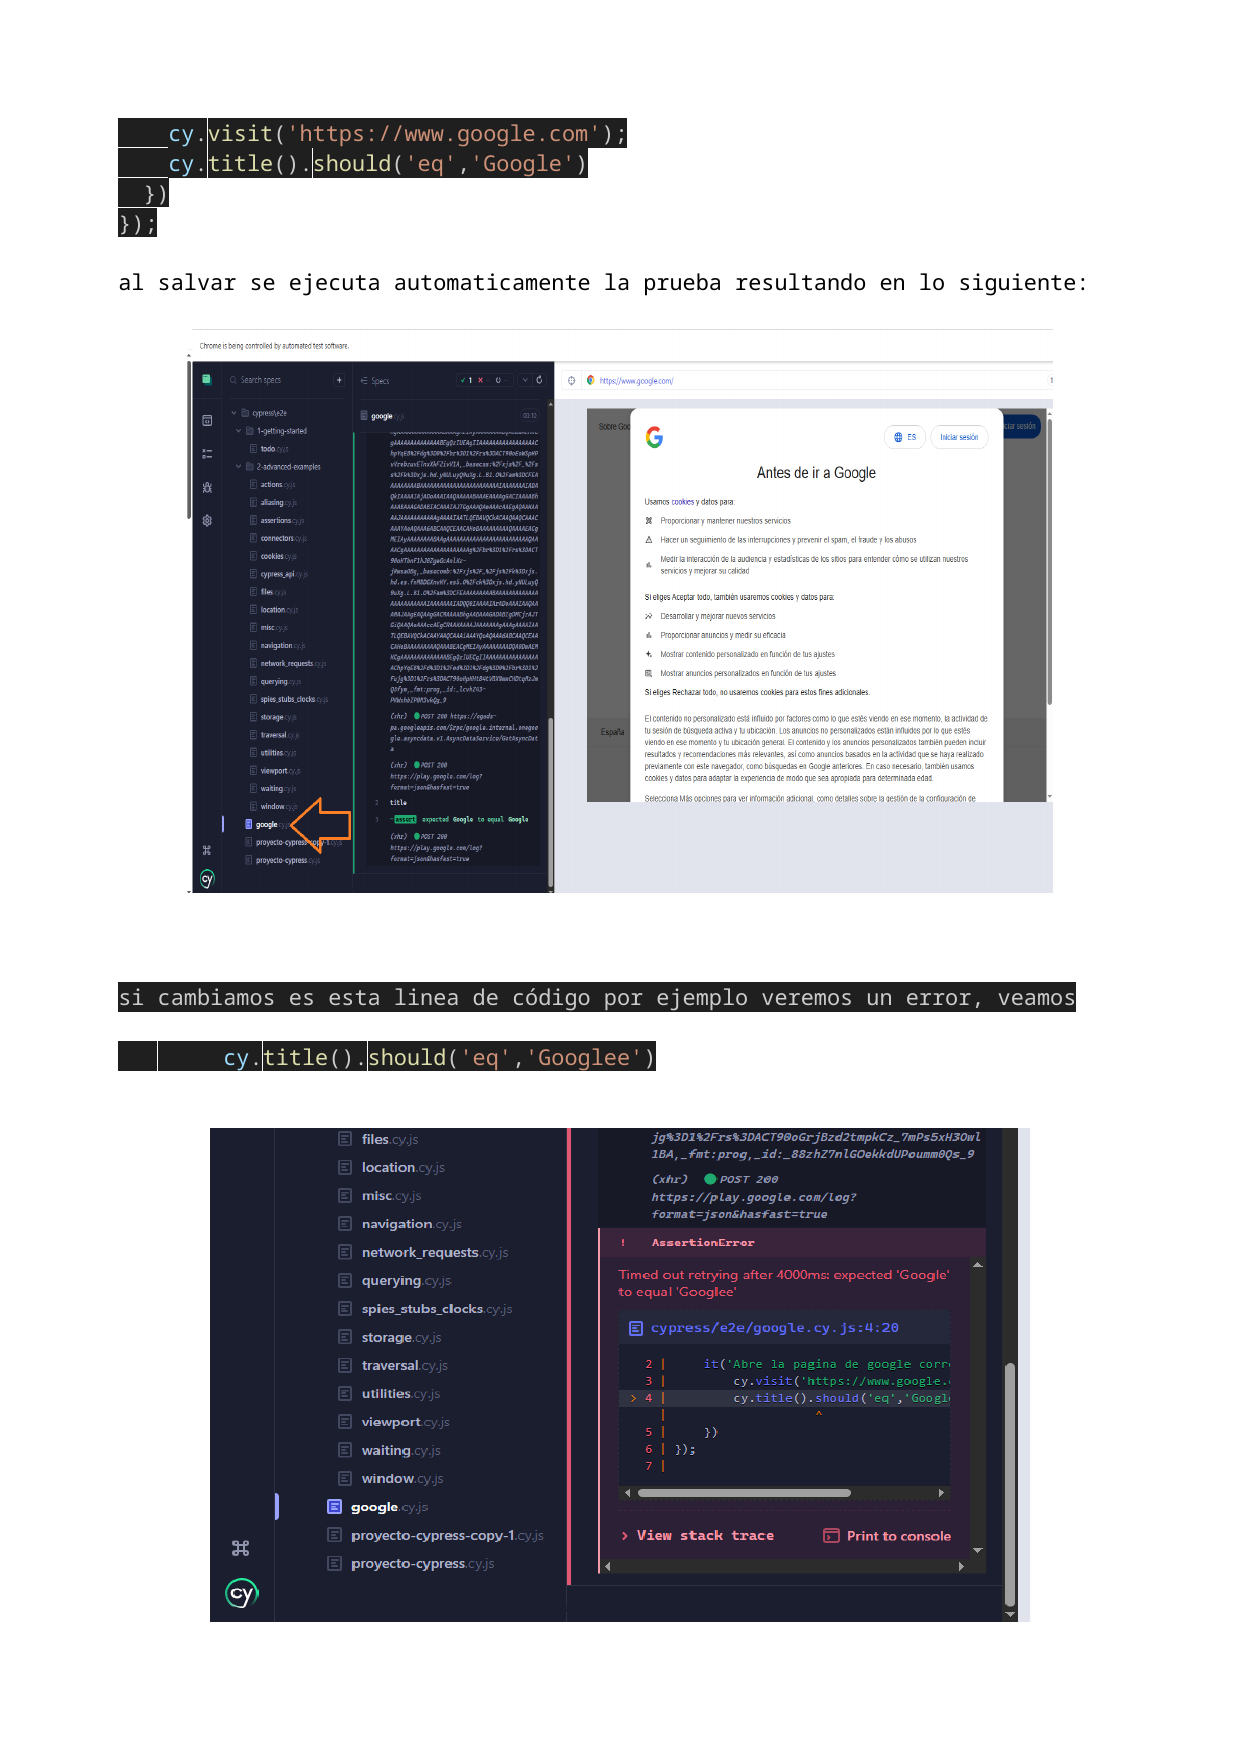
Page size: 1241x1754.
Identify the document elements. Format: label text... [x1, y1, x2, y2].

text cy.title().should('eq','Googlee') [118, 1041, 1122, 1071]
text cy.visit('https://www.google.com'); [118, 118, 1122, 148]
text cy.title().should('eq','Google') [118, 148, 1122, 178]
text }); [118, 207, 1122, 237]
text }) [118, 178, 1122, 207]
text si cambiamos es esta linea de código por ejemplo veremos un error, veamos [118, 982, 1122, 1012]
text al salvar se ejecuta automaticamente la prueba resultando en lo siguiente: [118, 267, 1122, 297]
